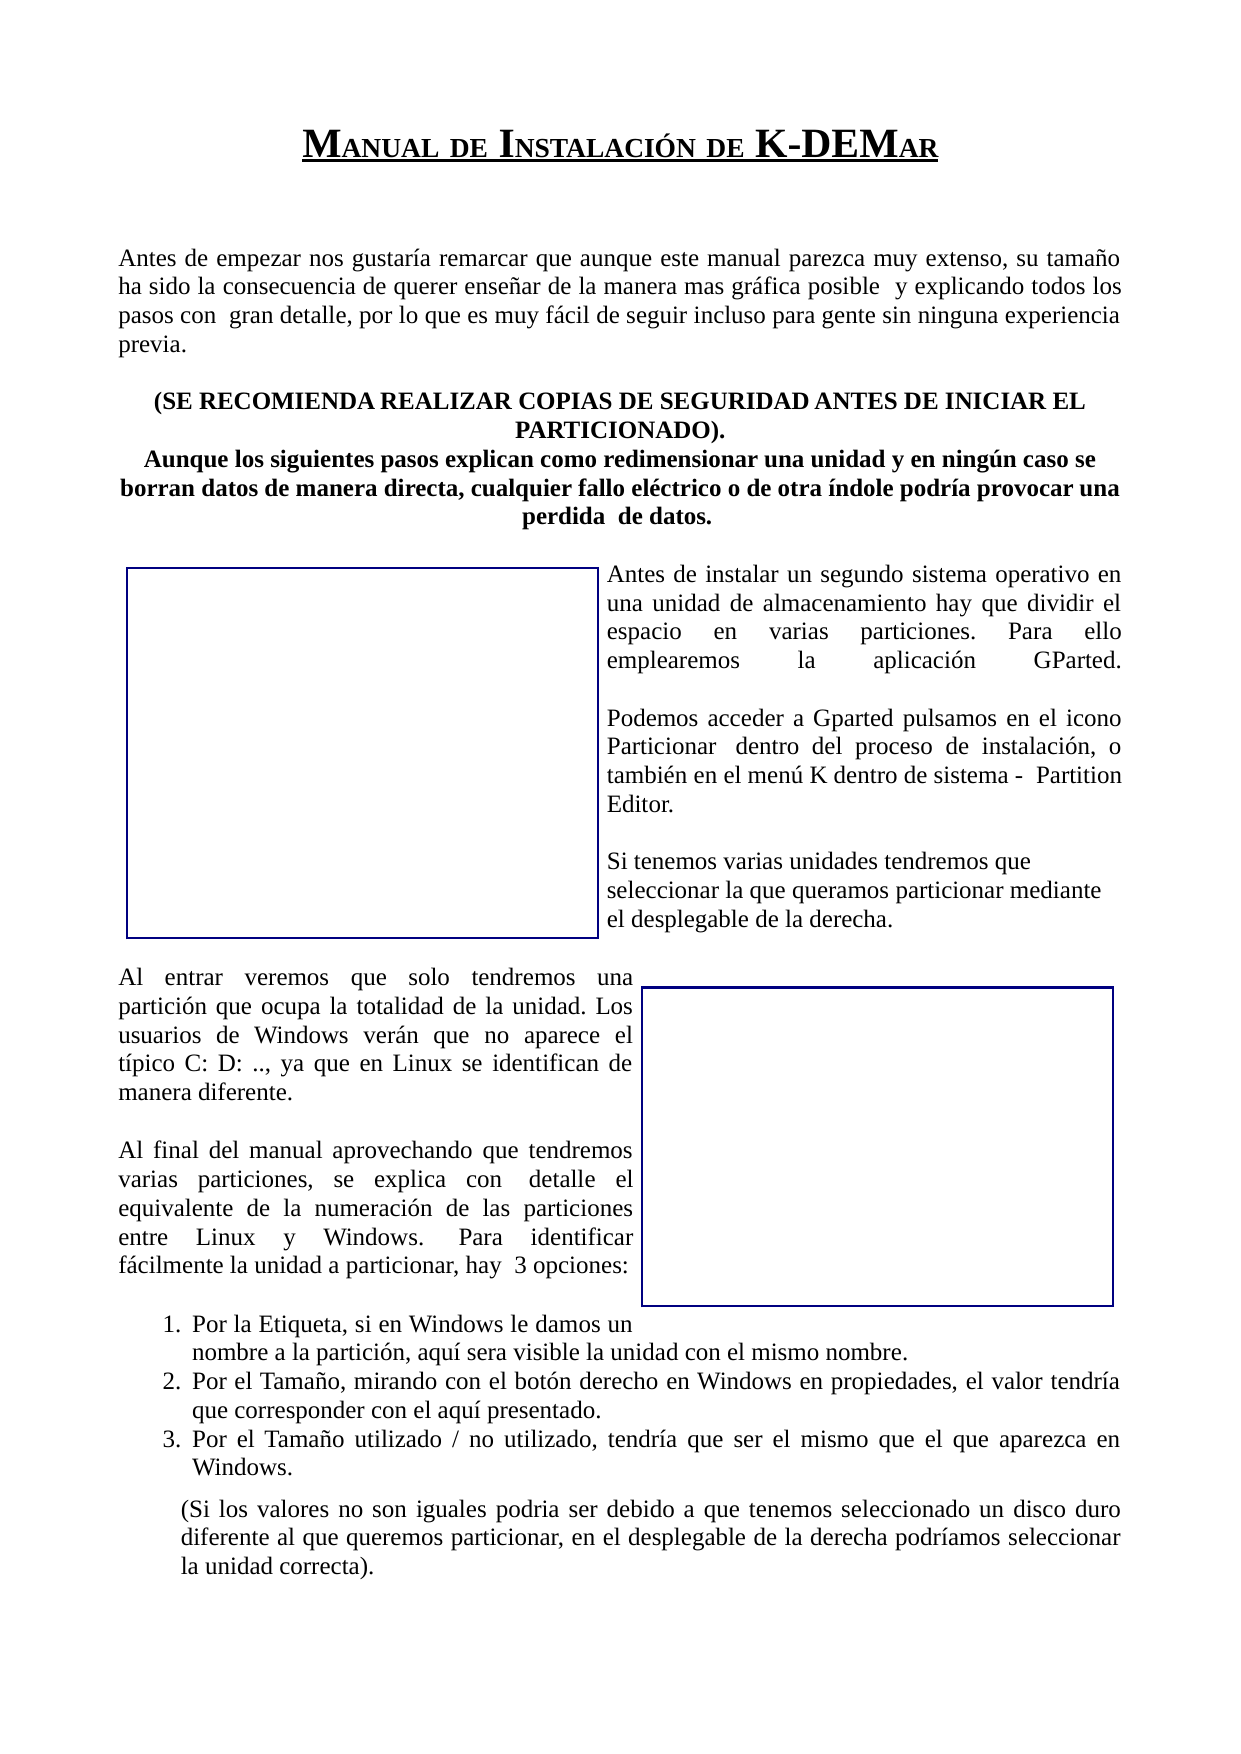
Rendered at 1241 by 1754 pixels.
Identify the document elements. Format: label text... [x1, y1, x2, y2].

text (Si los valores no son iguales podria ser debido a que tenemos seleccionado un disco duro diferente al que queremos particionar, en el desplegable de la derecha podríamos seleccionar la unidad correcta). [181, 1494, 1122, 1580]
text Si tenemos varias unidades tendremos que seleccionar la que queramos particionar mediante el desplegable de la derecha. [599, 818, 1122, 933]
list Por el Tamaño utilizado / no utilizado, tendría que ser el mismo que el que aparezca en Windows. [162, 1424, 1122, 1481]
text [128, 818, 597, 933]
text Al final del manual aprovechando que tendremos varias particiones, se explica con detalle el equivalente de la numeración de las particiones entre Linux y Windows. Para identificar fácilmente la unidad a particionar, hay 3 opciones: [118, 1135, 641, 1279]
list Por el Tamaño, mirando con el botón derecho en Windows en propiedades, el valor tendría que corresponder con el aquí presentado. [162, 1366, 1122, 1424]
text [643, 1135, 1112, 1279]
text Al entrar veremos que solo tendremos una partición que ocupa la totalidad de la unidad. Los usuarios de Windows verán que no aparece el típico C: D: .., ya que en Linux se identifican de manera diferente. [118, 962, 1122, 1106]
text Manual de Instalación de K-DEMar [118, 118, 1122, 166]
list Por la Etiqueta, si en Windows le damos un nombre a la partición, aquí sera visible la unidad con el mismo nombre. [162, 1309, 1122, 1366]
text Antes de empezar nos gustaría remarcar que aunque este manual parezca muy extenso, su tamaño ha sido la consecuencia de querer enseñar de la manera mas gráfica posible y explicando todos los pasos con gran detalle, por lo que es muy fácil de seguir incluso para gente sin ninguna experiencia previa. [118, 243, 1122, 386]
text (SE RECOMIENDA REALIZAR COPIAS DE SEGURIDAD ANTES DE INICIAR EL PARTICIONADO). Aunque los siguientes pasos explican como redimensionar una unidad y en ningún caso se borran datos de manera directa, cualquier fallo eléctrico o de otra índole podría provocar una perdida de datos. [118, 386, 1122, 530]
text Antes de instalar un segundo sistema operativo en una unidad de almacenamiento hay que dividir el espacio en varias particiones. Para ello emplearemos la aplicación GParted. Podemos acceder a Gparted pulsamos en el icono Particionar dentro del proceso de instalación, o también en el menú K dentro de sistema - Partition Editor. [118, 559, 1122, 818]
